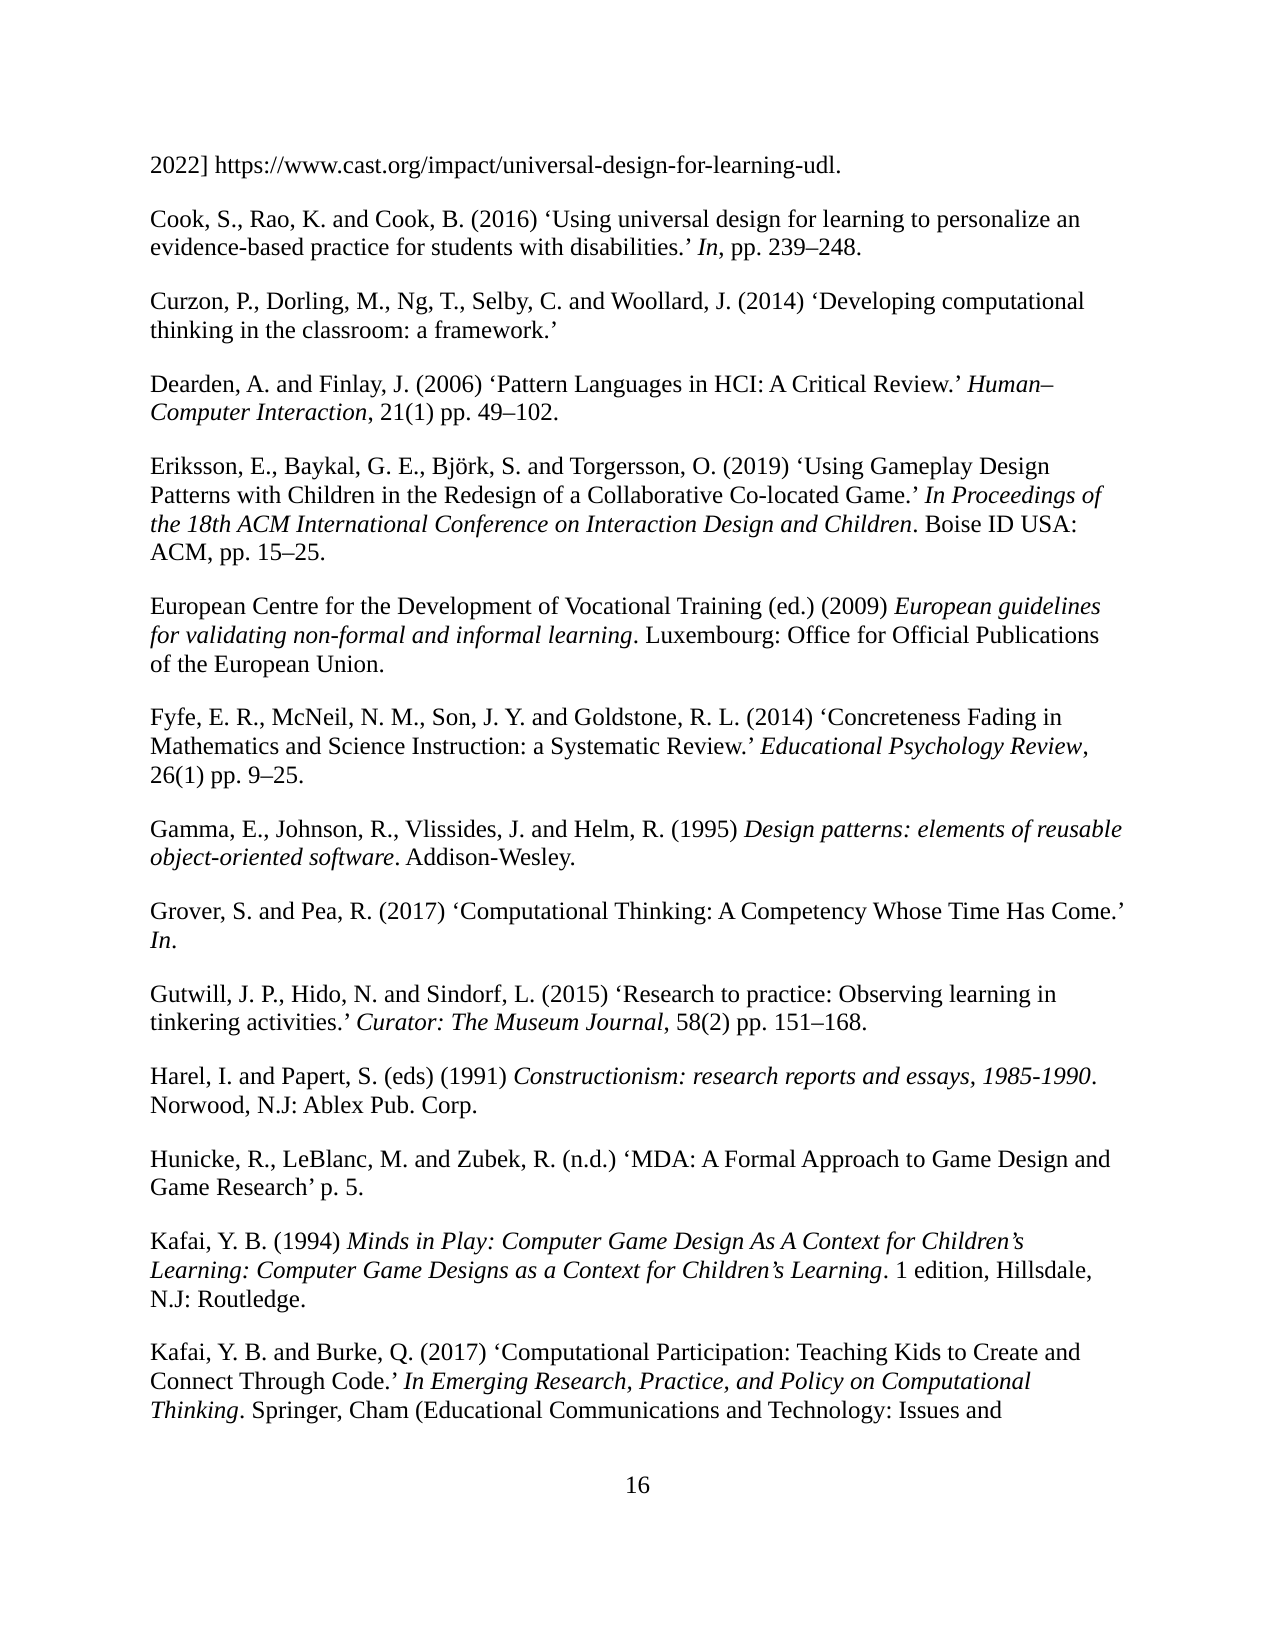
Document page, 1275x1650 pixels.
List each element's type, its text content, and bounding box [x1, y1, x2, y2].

text Fyfe, E. R., McNeil, N. M., Son, J. Y. and Goldstone, R. L. (2014) ‘Concreteness Fading in Mathematics and Science Instruction: a Systematic Review.’ Educational Psychology Review, 26(1) pp. 9–25. [150, 702, 1125, 789]
text Gutwill, J. P., Hido, N. and Sindorf, L. (2015) ‘Research to practice: Observing learning in tinkering activities.’ Curator: The Museum Journal, 58(2) pp. 151–168. [150, 979, 1125, 1036]
text Eriksson, E., Baykal, G. E., Björk, S. and Torgersson, O. (2019) ‘Using Gameplay Design Patterns with Children in the Redesign of a Collaborative Co-located Game.’ In Proceedings of the 18th ACM International Conference on Interaction Design and Children. Boise ID USA: ACM, pp. 15–25. [150, 451, 1125, 566]
text Kafai, Y. B. (1994) Minds in Play: Computer Game Design As A Context for Children’s Learning: Computer Game Designs as a Context for Children’s Learning. 1 edition, Hillsdale, N.J: Routledge. [150, 1226, 1125, 1312]
text 2022] https://www.cast.org/impact/universal-design-for-learning-udl. [150, 150, 1125, 179]
text Kafai, Y. B. and Burke, Q. (2017) ‘Computational Participation: Teaching Kids to Create and Connect Through Code.’ In Emerging Research, Practice, and Policy on Computational Thinking. Springer, Cham (Educational Communications and Technology: Issues and [150, 1337, 1125, 1424]
text Hunicke, R., LeBlanc, M. and Zubek, R. (n.d.) ‘MDA: A Formal Approach to Game Design and Game Research’ p. 5. [150, 1144, 1125, 1201]
text Curzon, P., Dorling, M., Ng, T., Selby, C. and Woollard, J. (2014) ‘Developing computational thinking in the classroom: a framework.’ [150, 286, 1125, 344]
text European Centre for the Development of Vocational Training (ed.) (2009) European guidelines for validating non-formal and informal learning. Luxembourg: Office for Official Publications of the European Union. [150, 591, 1125, 677]
text Harel, I. and Papert, S. (eds) (1991) Constructionism: research reports and essays, 1985-1990. Norwood, N.J: Ablex Pub. Corp. [150, 1061, 1125, 1119]
text Dearden, A. and Finlay, J. (2006) ‘Pattern Languages in HCI: A Critical Review.’ Human–Computer Interaction, 21(1) pp. 49–102. [150, 369, 1125, 426]
text Cook, S., Rao, K. and Cook, B. (2016) ‘Using universal design for learning to personalize an evidence-based practice for students with disabilities.’ In, pp. 239–248. [150, 204, 1125, 261]
text Gamma, E., Johnson, R., Vlissides, J. and Helm, R. (1995) Design patterns: elements of reusable object-oriented software. Addison-Wesley. [150, 814, 1125, 871]
text Grover, S. and Pea, R. (2017) ‘Computational Thinking: A Competency Whose Time Has Come.’ In. [150, 896, 1125, 954]
